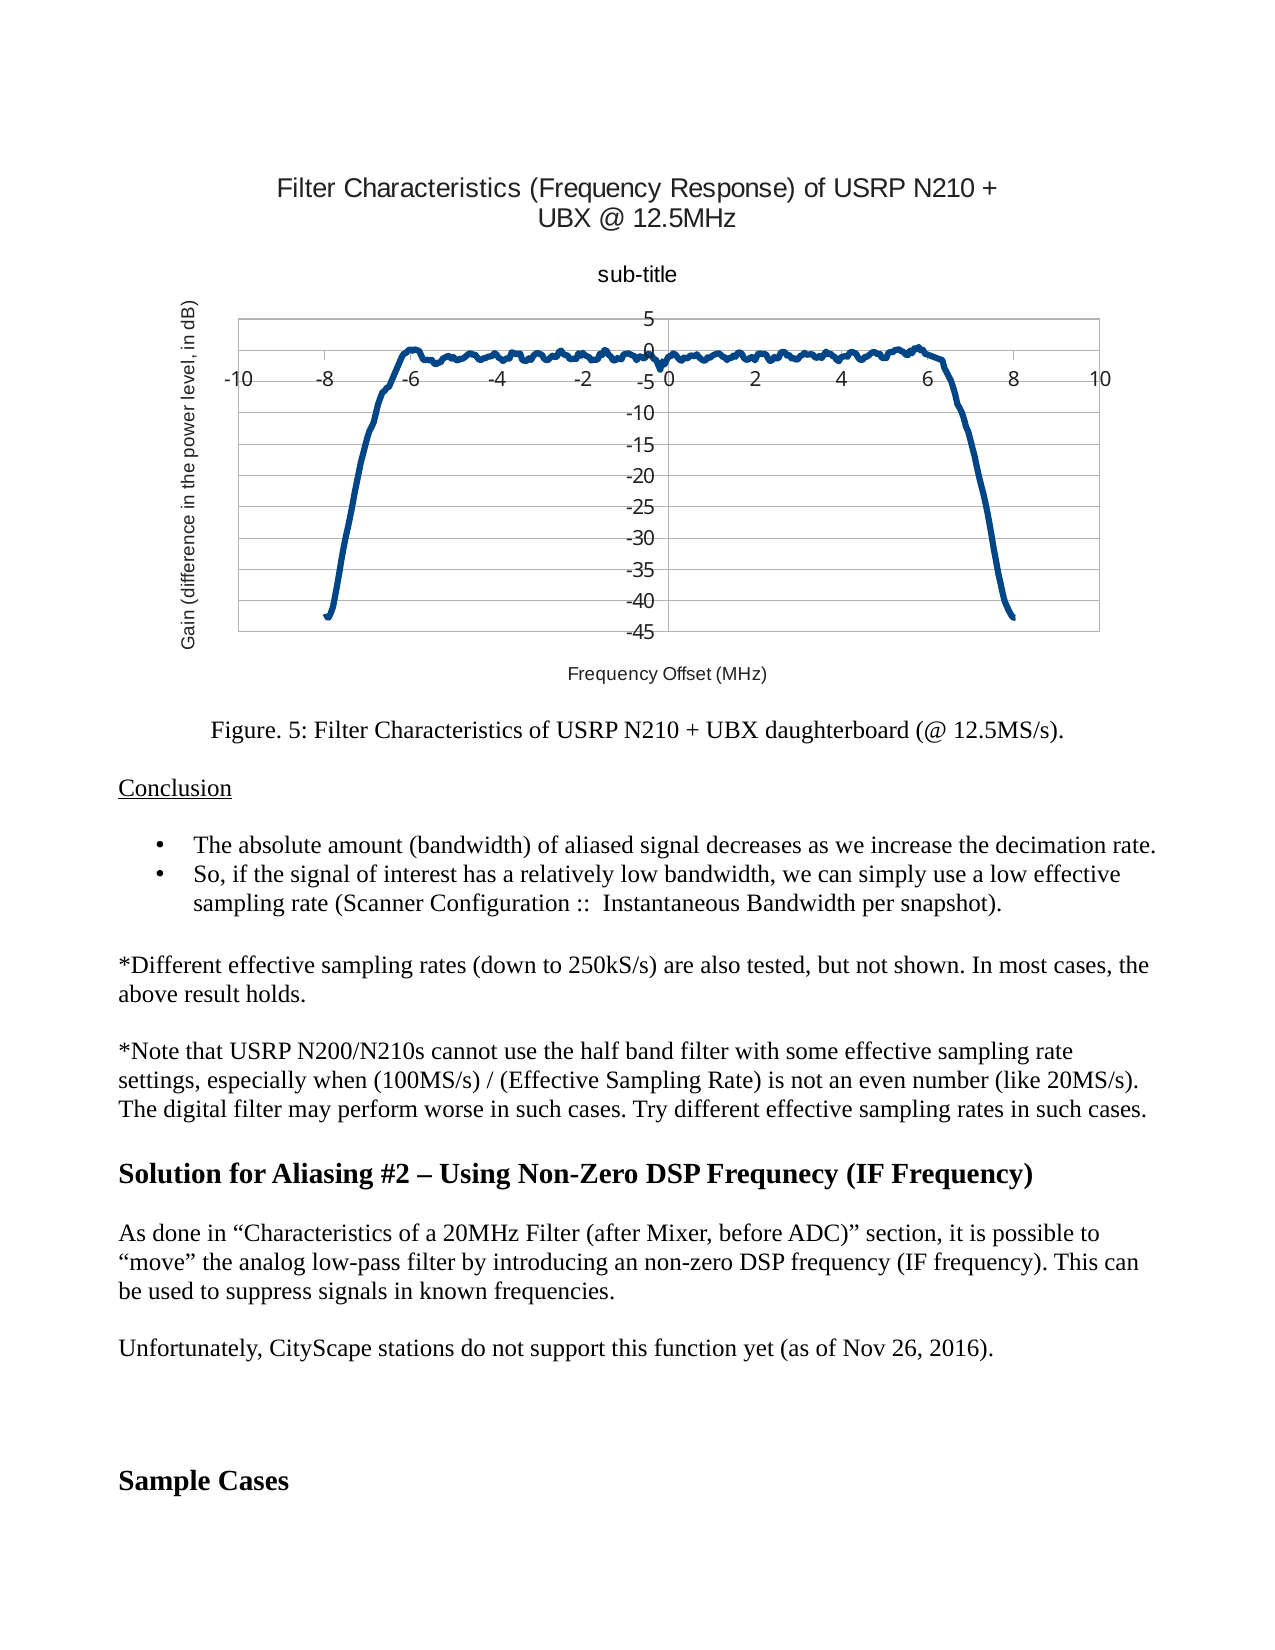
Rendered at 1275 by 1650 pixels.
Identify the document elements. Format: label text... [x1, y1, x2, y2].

text *Note that USRP N200/N210s cannot use the half band filter with some effective sampling rate settings, especially when (100MS/s) / (Effective Sampling Rate) is not an even number (like 20MS/s). The digital filter may perform worse in such cases. Try different effective sampling rates in such cases. [118, 1036, 1157, 1123]
text Unfortunately, CityScape stations do not support this function yet (as of Nov 26, 2016). [118, 1333, 1157, 1362]
text Solution for Aliasing #2 – Using Non-Zero DSP Frequnecy (IF Frequency) [118, 1156, 1157, 1190]
text *Different effective sampling rates (down to 250kS/s) are also tested, but not shown. In most cases, the above result holds. [118, 950, 1157, 1008]
list The absolute amount (bandwidth) of aliased signal decreases as we increase the decimation rate. [156, 830, 1157, 859]
text As done in “Characteristics of a 20MHz Filter (after Mixer, before ADC)” section, it is possible to “move” the analog low-pass filter by introducing an non-zero DSP frequency (IF frequency). This can be used to suppress signals in known frequencies. [118, 1218, 1157, 1305]
text Sample Cases [118, 1463, 1157, 1496]
list So, if the signal of interest has a relatively low bandwidth, we can simply use a low effective sampling rate (Scanner Configuration :: Instantaneous Bandwidth per snapshot). [156, 859, 1157, 917]
text Conclusion [118, 773, 1157, 802]
text Figure. 5: Filter Characteristics of USRP N210 + UBX daughterboard (@ 12.5MS/s). [118, 147, 1157, 744]
